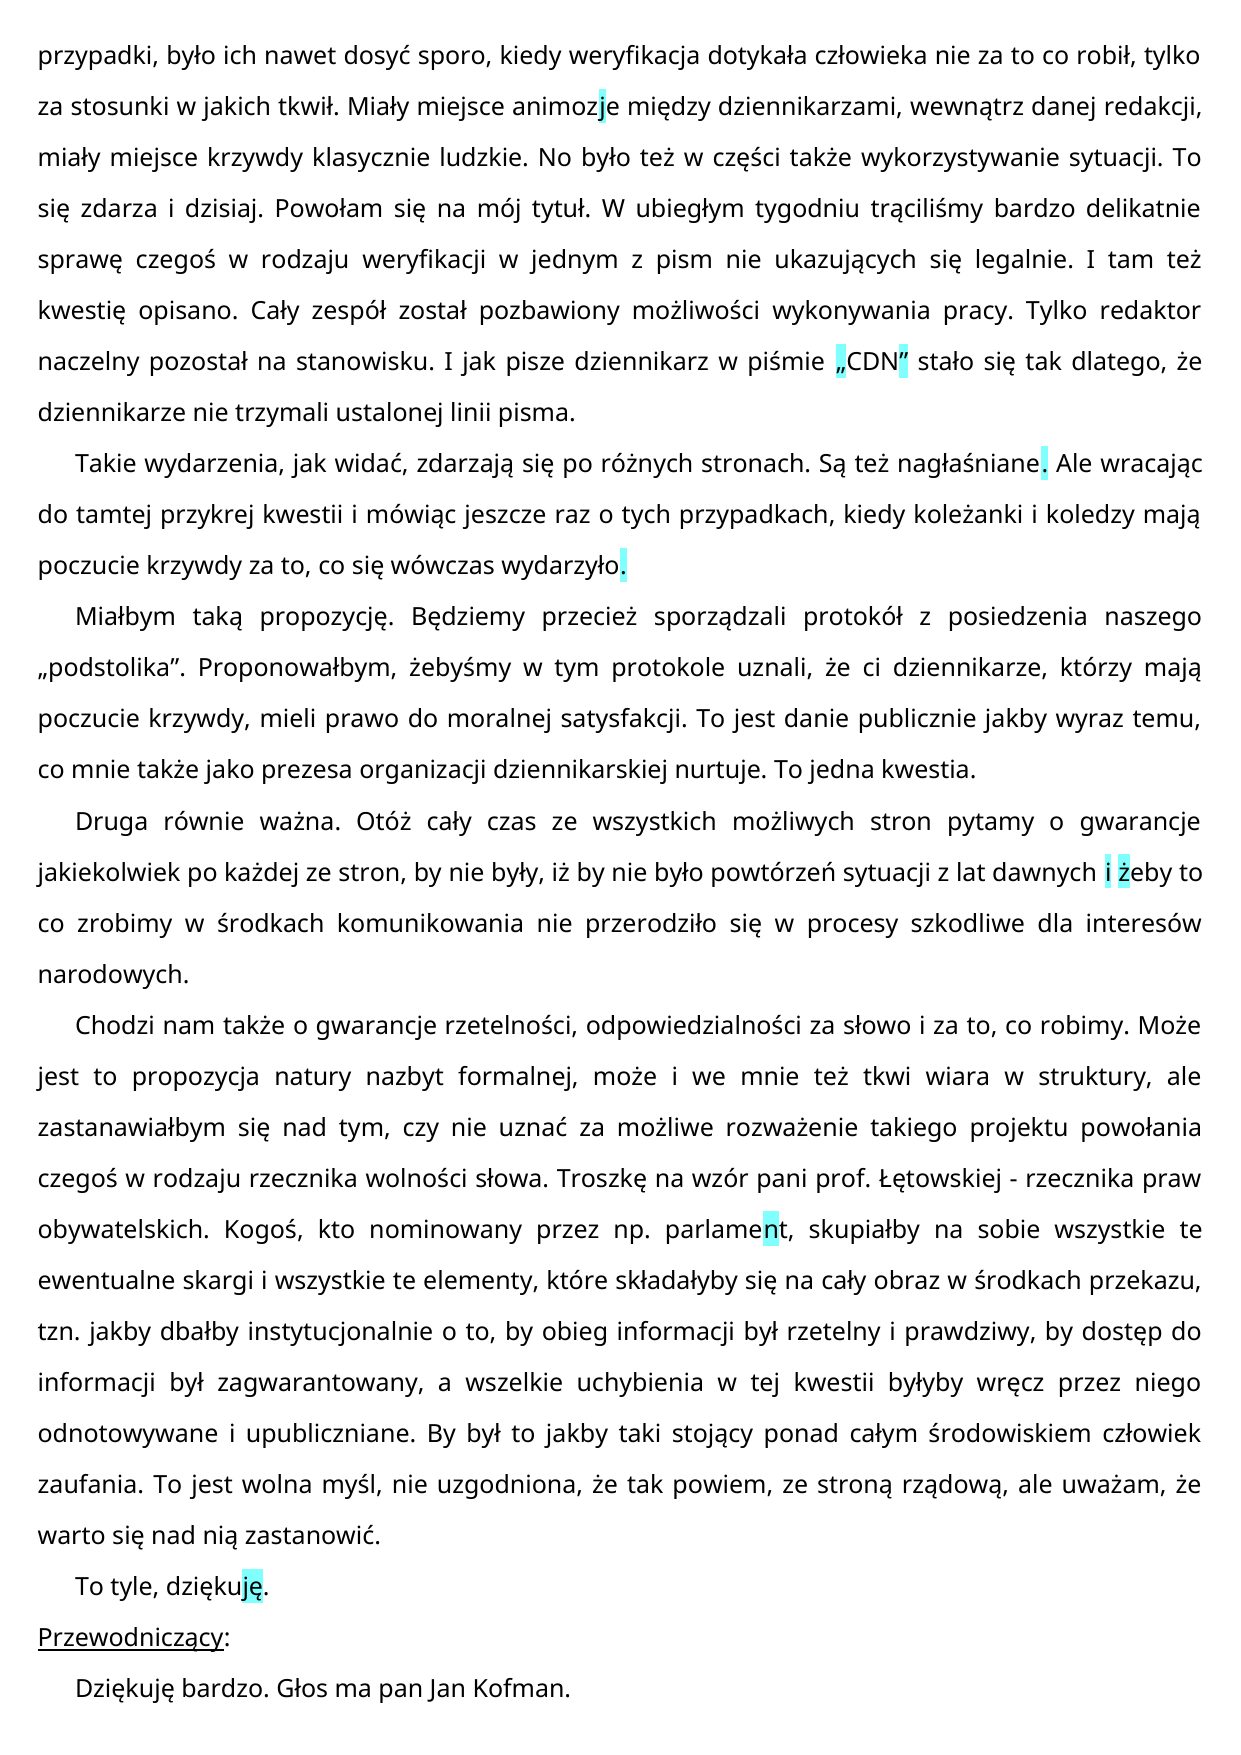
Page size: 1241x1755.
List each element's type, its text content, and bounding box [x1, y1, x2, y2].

text Miałbym taką propozycję. Będziemy przecież sporządzali protokół z posiedzenia naszego „podstolika”. Proponowałbym, żebyśmy w tym protokole uznali, że ci dziennikarze, którzy mają poczucie krzywdy, mieli prawo do moralnej satysfakcji. To jest danie publicznie jakby wyraz temu, co mnie także jako prezesa organizacji dziennikarskiej nurtuje. To jedna kwestia. [37, 599, 1203, 786]
text Dziękuję bardzo. Głos ma pan Jan Kofman. [37, 1671, 1203, 1705]
text przypadki, było ich nawet dosyć sporo, kiedy weryfikacja dotykała człowieka nie za to co robił, tylko za stosunki w jakich tkwił. Miały miejsce animozje między dziennikarzami, wewnątrz danej redakcji, miały miejsce krzywdy klasycznie ludzkie. No było też w części także wykorzystywanie sytuacji. To się zdarza i dzisiaj. Powołam się na mój tytuł. W ubiegłym tygodniu trąciliśmy bardzo delikatnie sprawę czegoś w rodzaju weryfikacji w jednym z pism nie ukazujących się legalnie. I tam też kwestię opisano. Cały zespół został pozbawiony możliwości wykonywania pracy. Tylko redaktor naczelny pozostał na stanowisku. I jak pisze dziennikarz w piśmie „CDN” stało się tak dlatego, że dziennikarze nie trzymali ustalonej linii pisma. [37, 37, 1203, 429]
text Chodzi nam także o gwarancje rzetelności, odpowiedzialności za słowo i za to, co robimy. Może jest to propozycja natury nazbyt formalnej, może i we mnie też tkwi wiara w struktury, ale zastanawiałbym się nad tym, czy nie uznać za możliwe rozważenie takiego projektu powołania czegoś w rodzaju rzecznika wolności słowa. Troszkę na wzór pani prof. Łętowskiej - rzecznika praw obywatelskich. Kogoś, kto nominowany przez np. parlament, skupiałby na sobie wszystkie te ewentualne skargi i wszystkie te elementy, które składałyby się na cały obraz w środkach przekazu, tzn. jakby dbałby instytucjonalnie o to, by obieg informacji był rzetelny i prawdziwy, by dostęp do informacji był zagwarantowany, a wszelkie uchybienia w tej kwestii byłyby wręcz przez niego odnotowywane i upubliczniane. By był to jakby taki stojący ponad całym środowiskiem człowiek zaufania. To jest wolna myśl, nie uzgodniona, że tak powiem, ze stroną rządową, ale uważam, że warto się nad nią zastanowić. [37, 1007, 1203, 1552]
text Przewodniczący: [37, 1620, 1203, 1654]
text To tyle, dziękuję. [37, 1569, 1203, 1603]
text Takie wydarzenia, jak widać, zdarzają się po różnych stronach. Są też nagłaśniane. Ale wracając do tamtej przykrej kwestii i mówiąc jeszcze raz o tych przypadkach, kiedy koleżanki i koledzy mają poczucie krzywdy za to, co się wówczas wydarzyło. [37, 446, 1203, 582]
text Druga równie ważna. Otóż cały czas ze wszystkich możliwych stron pytamy o gwarancje jakiekolwiek po każdej ze stron, by nie były, iż by nie było powtórzeń sytuacji z lat dawnych i żeby to co zrobimy w środkach komunikowania nie przerodziło się w procesy szkodliwe dla interesów narodowych. [37, 803, 1203, 990]
